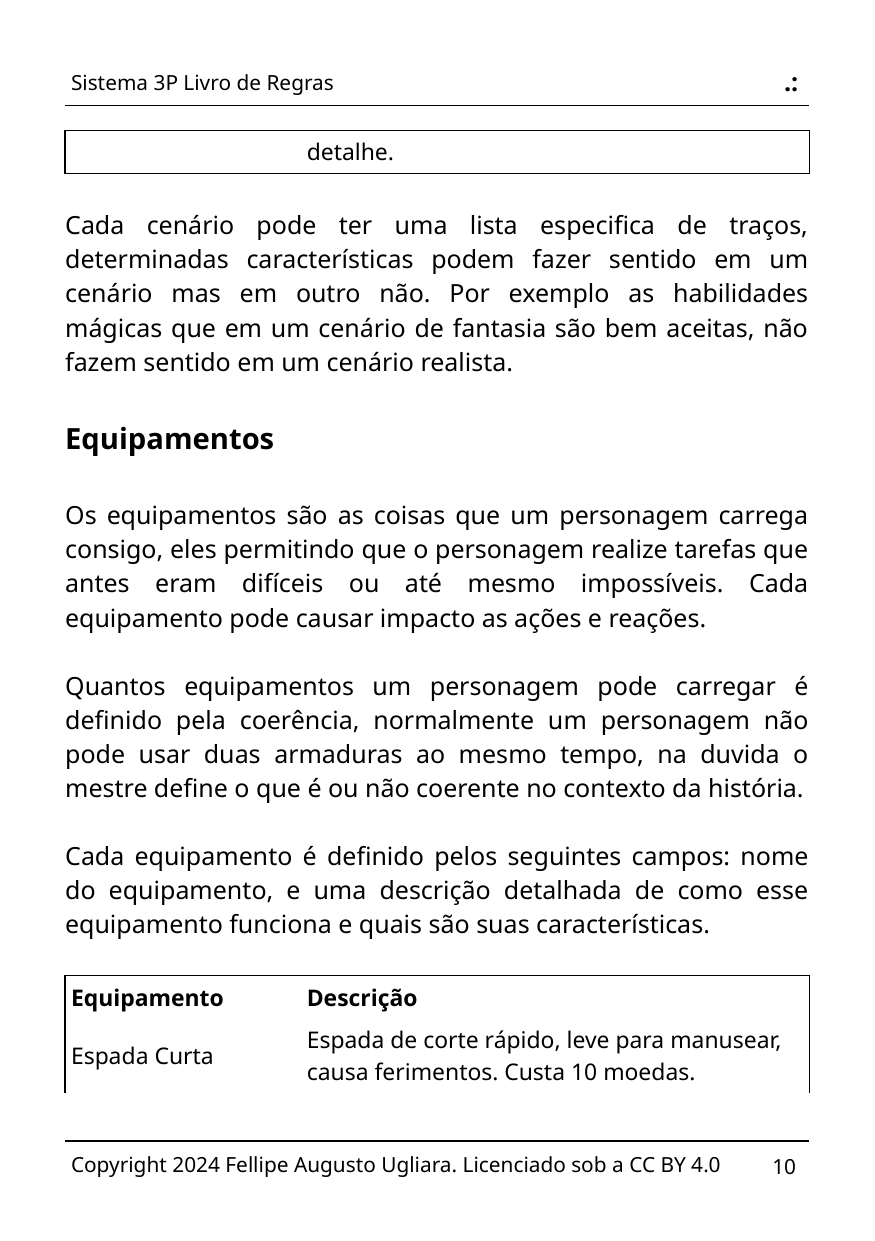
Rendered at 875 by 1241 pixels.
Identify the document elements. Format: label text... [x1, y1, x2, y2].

text Cada equipamento é definido pelos seguintes campos: nome do equipamento, e uma descrição detalhada de como esse equipamento funciona e quais são suas características. [65, 839, 809, 941]
subtitle Equipamentos [65, 418, 809, 458]
table_header Descrição [301, 976, 809, 1019]
table_header Equipamento [66, 976, 301, 1019]
text Os equipamentos são as coisas que um personagem carrega consigo, eles permitindo que o personagem realize tarefas que antes eram difíceis ou até mesmo impossíveis. Cada equipamento pode causar impacto as ações e reações. [65, 498, 809, 634]
text Cada cenário pode ter uma lista especifica de traços, determinadas características podem fazer sentido em um cenário mas em outro não. Por exemplo as habilidades mágicas que em um cenário de fantasia são bem aceitas, não fazem sentido em um cenário realista. [65, 208, 809, 378]
table_cell detalhe. [301, 131, 809, 173]
text Quantos equipamentos um personagem pode carregar é definido pela coerência, normalmente um personagem não pode usar duas armaduras ao mesmo tempo, na duvida o mestre define o que é ou não coerente no contexto da história. [65, 668, 809, 804]
table_cell Espada de corte rápido, leve para manusear, causa ferimentos. Custa 10 moedas. [301, 1019, 809, 1093]
table_cell Espada Curta [66, 1019, 301, 1093]
table_cell [66, 131, 301, 173]
